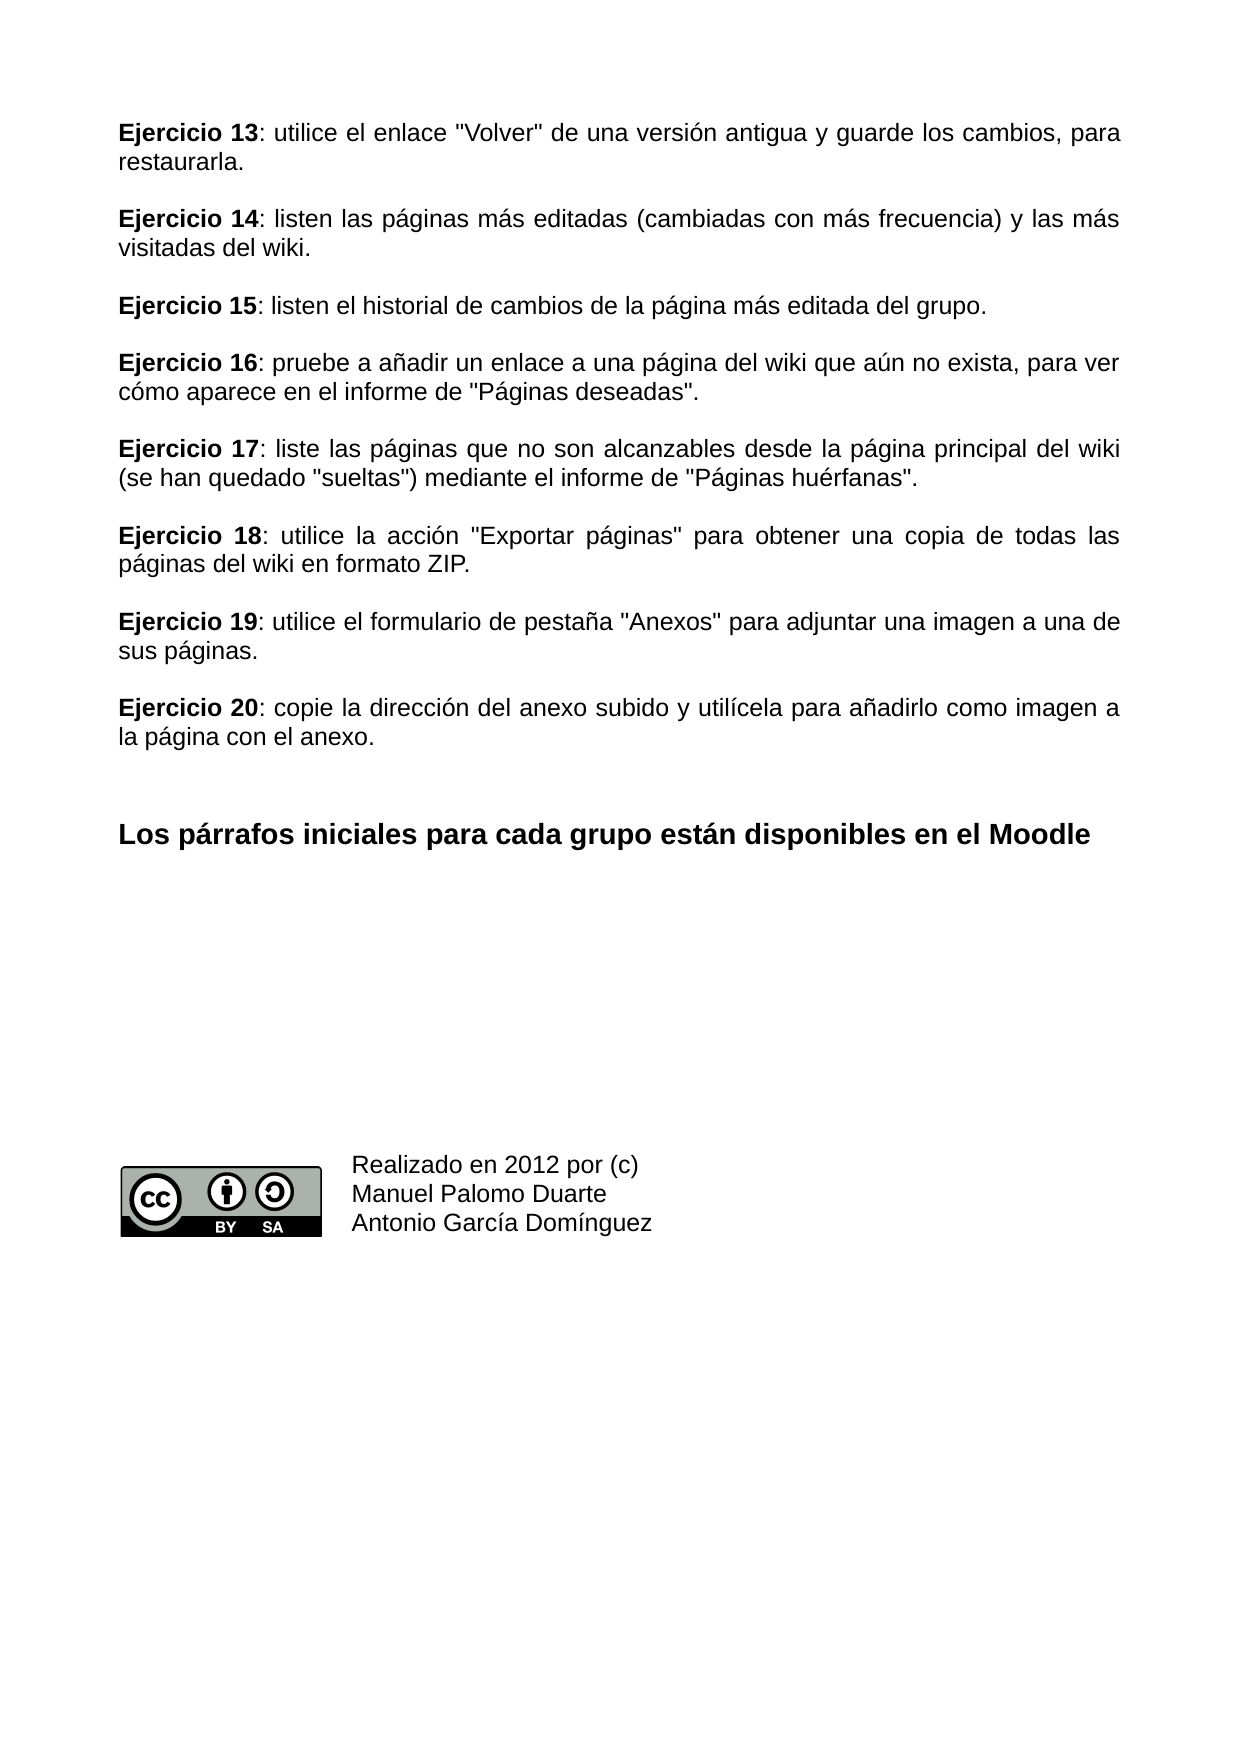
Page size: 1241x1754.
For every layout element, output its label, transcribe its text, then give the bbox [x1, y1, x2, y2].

text Manuel Palomo Duarte [322, 1179, 1122, 1208]
text Ejercicio 20: copie la dirección del anexo subido y utilícela para añadirlo como imagen a la página con el anexo. [118, 693, 1122, 751]
text Ejercicio 18: utilice la acción "Exportar páginas" para obtener una copia de todas las páginas del wiki en formato ZIP. [118, 521, 1122, 578]
text Ejercicio 19: utilice el formulario de pestaña "Anexos" para adjuntar una imagen a una de sus páginas. [118, 607, 1122, 664]
text Ejercicio 14: listen las páginas más editadas (cambiadas con más frecuencia) y las más visitadas del wiki. [118, 204, 1122, 262]
subtitle Los párrafos iniciales para cada grupo están disponibles en el Moodle [118, 817, 1122, 850]
text Ejercicio 13: utilice el enlace "Volver" de una versión antigua y guarde los cambios, para restaurarla. [118, 118, 1122, 176]
text Ejercicio 15: listen el historial de cambios de la página más editada del grupo. [118, 291, 1122, 319]
text Antonio García Domínguez [322, 1208, 1122, 1237]
text Ejercicio 16: pruebe a añadir un enlace a una página del wiki que aún no exista, para ver cómo aparece en el informe de "Páginas deseadas". [118, 348, 1122, 406]
text Ejercicio 17: liste las páginas que no son alcanzables desde la página principal del wiki (se han quedado "sueltas") mediante el informe de "Páginas huérfanas". [118, 434, 1122, 492]
text Realizado en 2012 por (c) [118, 1150, 1122, 1179]
picture [120, 1166, 322, 1237]
